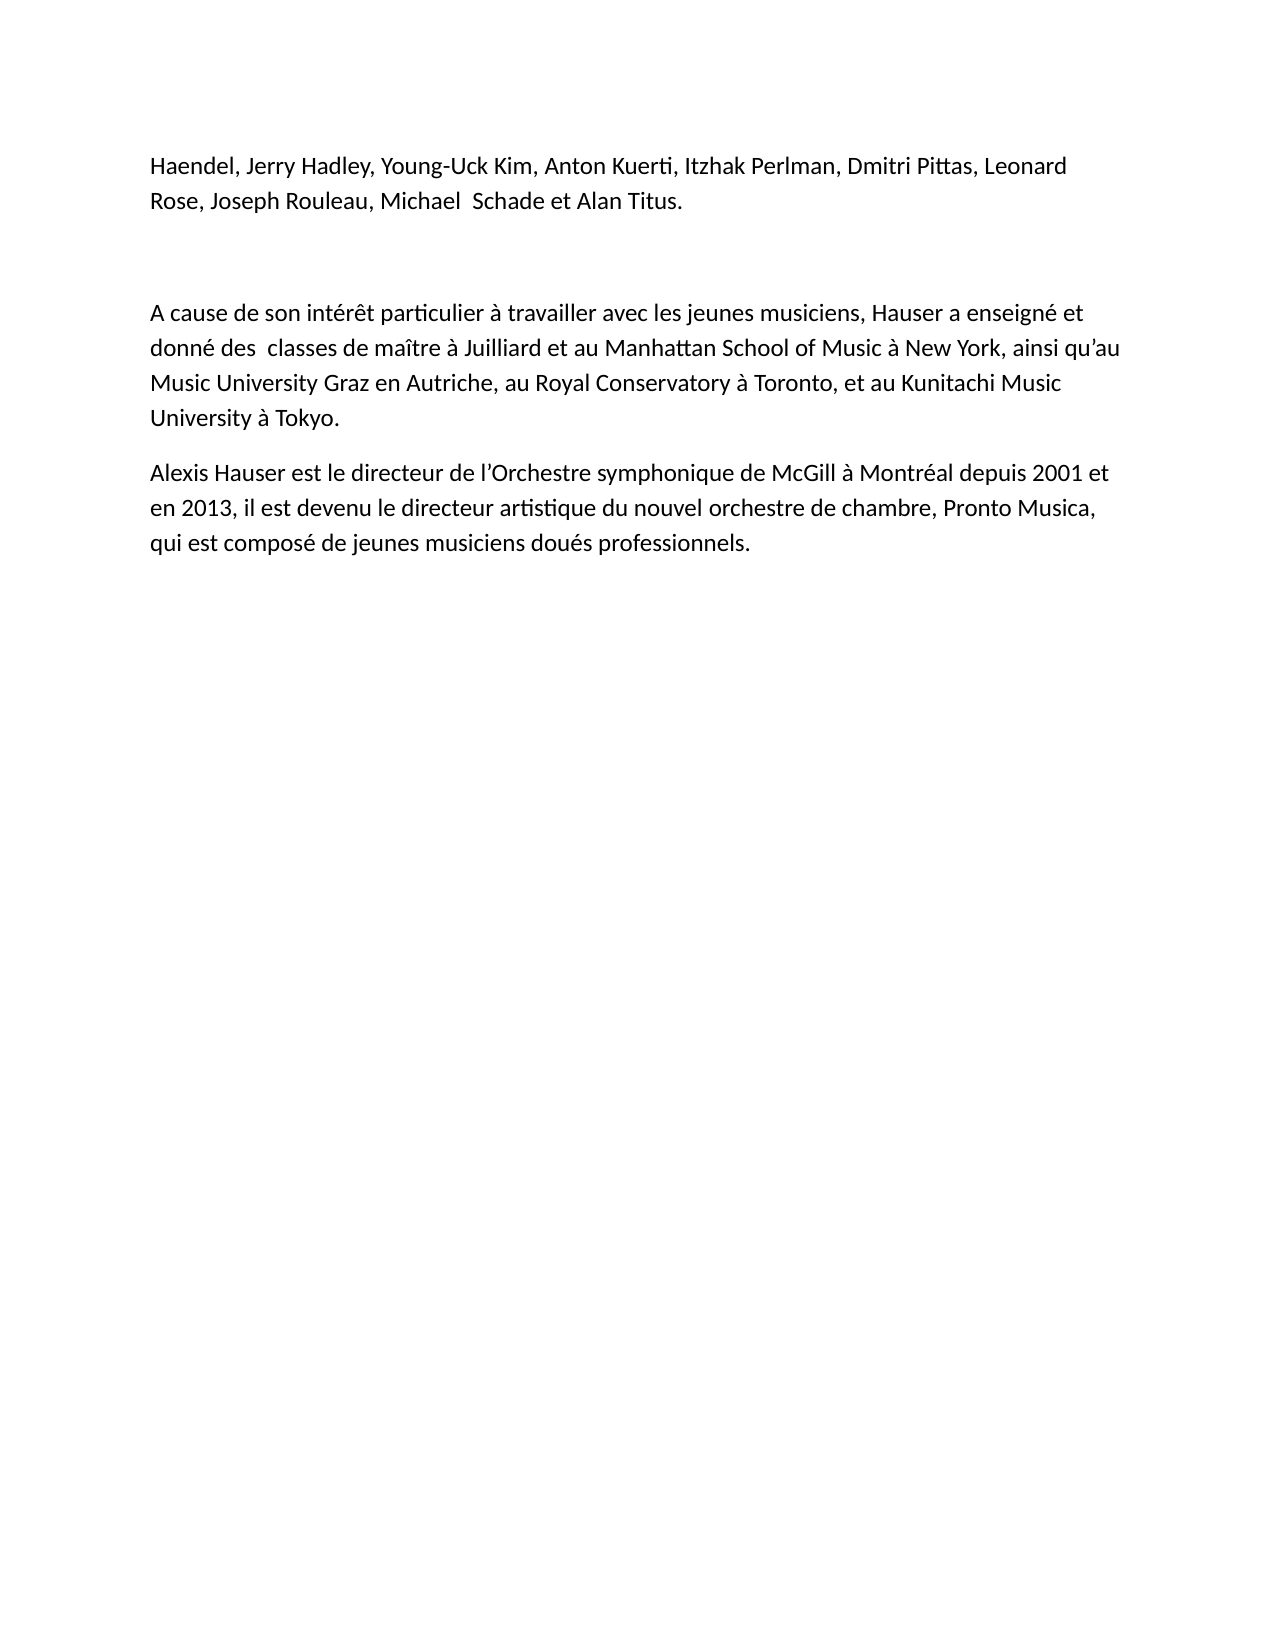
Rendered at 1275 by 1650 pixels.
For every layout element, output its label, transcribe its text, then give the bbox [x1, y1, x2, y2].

text A cause de son intérêt particulier à travailler avec les jeunes musiciens, Hauser a enseigné et donné des classes de maître à Juilliard et au Manhattan School of Music à New York, ainsi qu’au Music University Graz en Autriche, au Royal Conservatory à Toronto, et au Kunitachi Music University à Tokyo. [150, 297, 1125, 432]
text Haendel, Jerry Hadley, Young-Uck Kim, Anton Kuerti, Itzhak Perlman, Dmitri Pittas, Leonard Rose, Joseph Rouleau, Michael Schade et Alan Titus. [150, 150, 1125, 216]
text Alexis Hauser est le directeur de l’Orchestre symphonique de McGill à Montréal depuis 2001 et en 2013, il est devenu le directeur artistique du nouvel orchestre de chambre, Pronto Musica, qui est composé de jeunes musiciens doués professionnels. [150, 457, 1125, 558]
